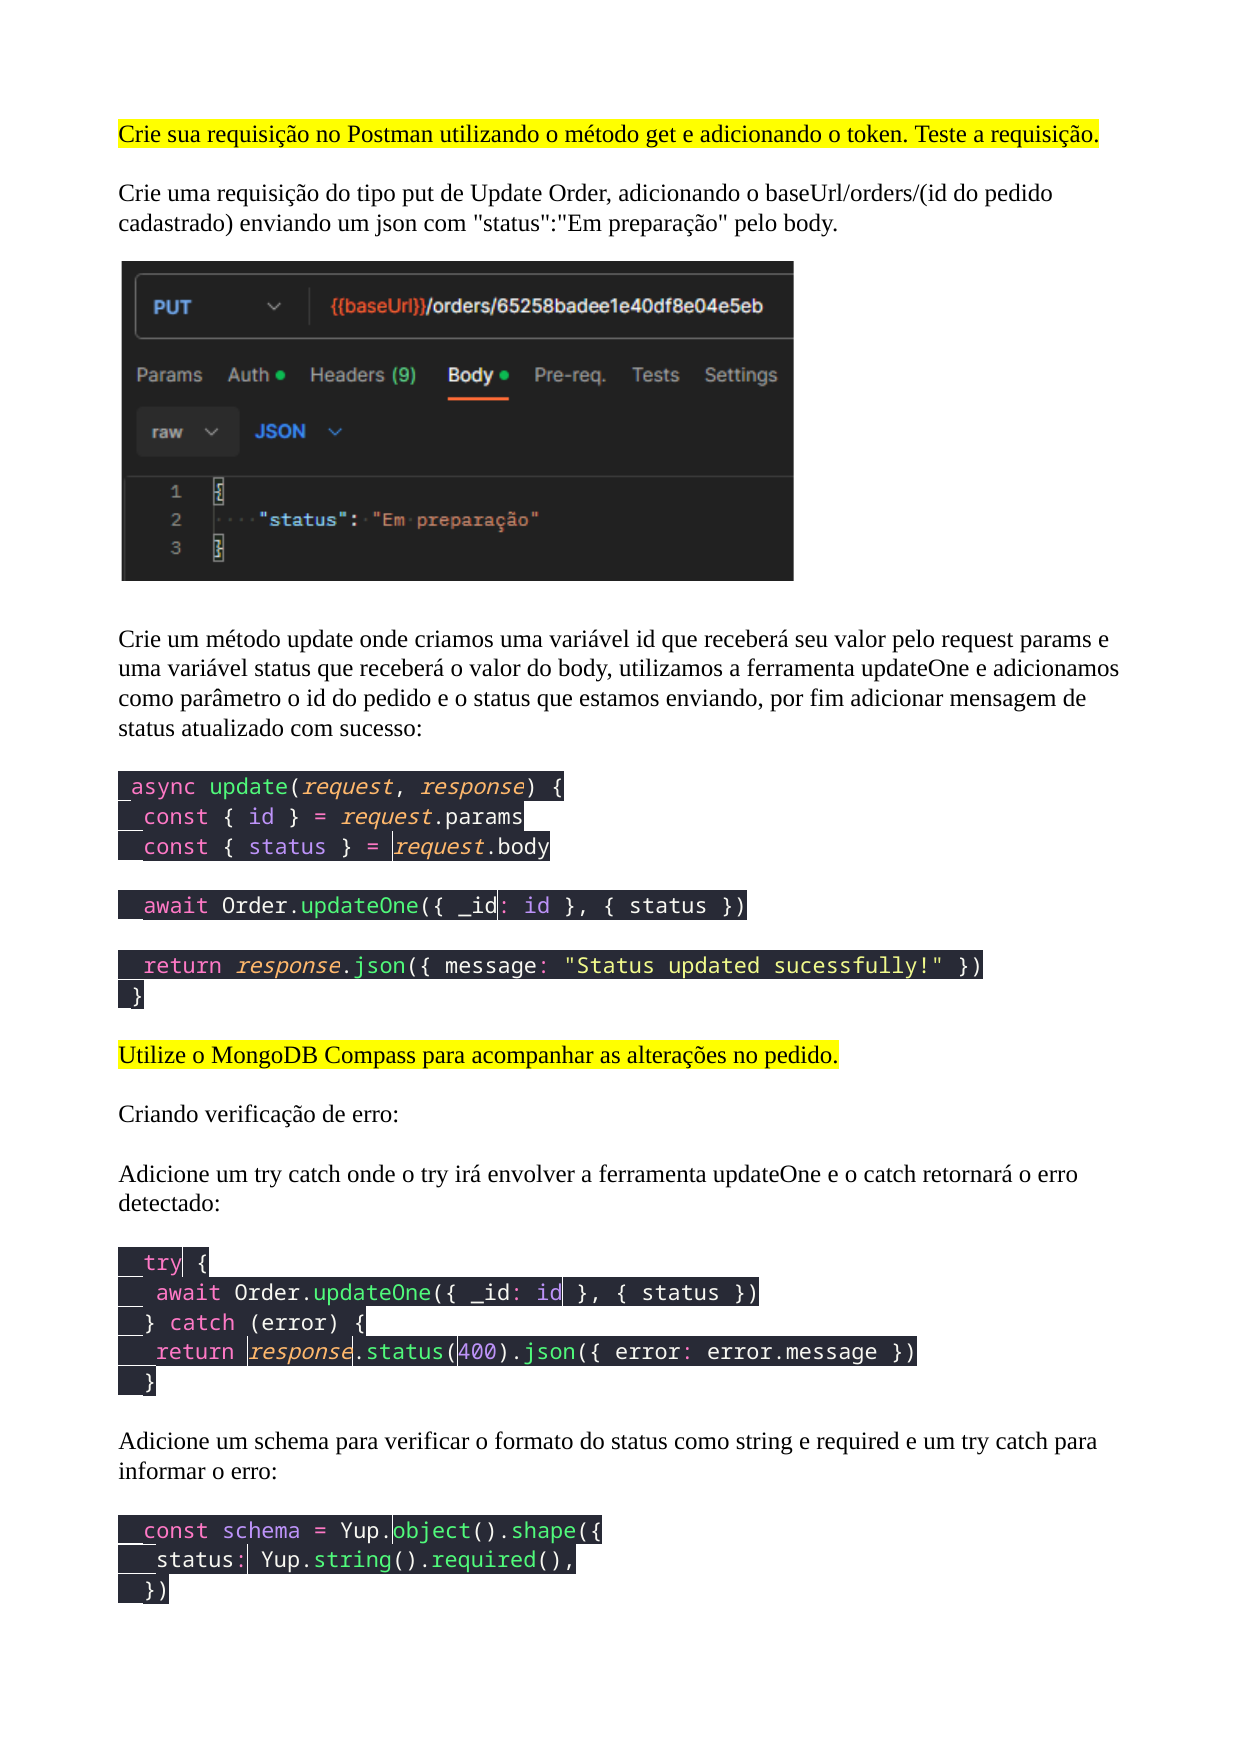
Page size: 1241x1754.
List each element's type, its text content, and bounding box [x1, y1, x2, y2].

text status: Yup.string().required(), [118, 1544, 1122, 1574]
text try { [118, 1247, 1122, 1277]
text } [118, 979, 1122, 1009]
text Criando verificação de erro: [118, 1098, 1122, 1128]
text const schema = Yup.object().shape({ [118, 1514, 1122, 1544]
text Crie um método update onde criamos uma variável id que receberá seu valor pelo request params e uma variável status que receberá o valor do body, utilizamos a ferramenta updateOne e adicionamos como parâmetro o id do pedido e o status que estamos enviando, por fim adicionar mensagem de status atualizado com sucesso: [118, 623, 1122, 742]
text await Order.updateOne({ _id: id }, { status }) [118, 1277, 1122, 1306]
text Adicione um try catch onde o try irá envolver a ferramenta updateOne e o catch retornará o erro detectado: [118, 1158, 1122, 1217]
text } [118, 1366, 1122, 1396]
text const { id } = request.params [118, 801, 1122, 831]
text }) [118, 1574, 1122, 1604]
text const { status } = request.body [118, 831, 1122, 861]
text return response.json({ message: "Status updated sucessfully!" }) [118, 950, 1122, 979]
picture [121, 261, 794, 581]
text async update(request, response) { [118, 771, 1122, 801]
text Crie sua requisição no Postman utilizando o método get e adicionando o token. Teste a requisição. [118, 118, 1122, 148]
text Utilize o MongoDB Compass para acompanhar as alterações no pedido. [118, 1039, 1122, 1069]
text } catch (error) { [118, 1306, 1122, 1336]
text await Order.updateOne({ _id: id }, { status }) [118, 890, 1122, 920]
text Adicione um schema para verificar o formato do status como string e required e um try catch para informar o erro: [118, 1426, 1122, 1485]
text return response.status(400).json({ error: error.message }) [118, 1336, 1122, 1366]
text Crie uma requisição do tipo put de Update Order, adicionando o baseUrl/orders/(id do pedido cadastrado) enviando um json com "status":"Em preparação" pelo body. [118, 177, 1122, 237]
